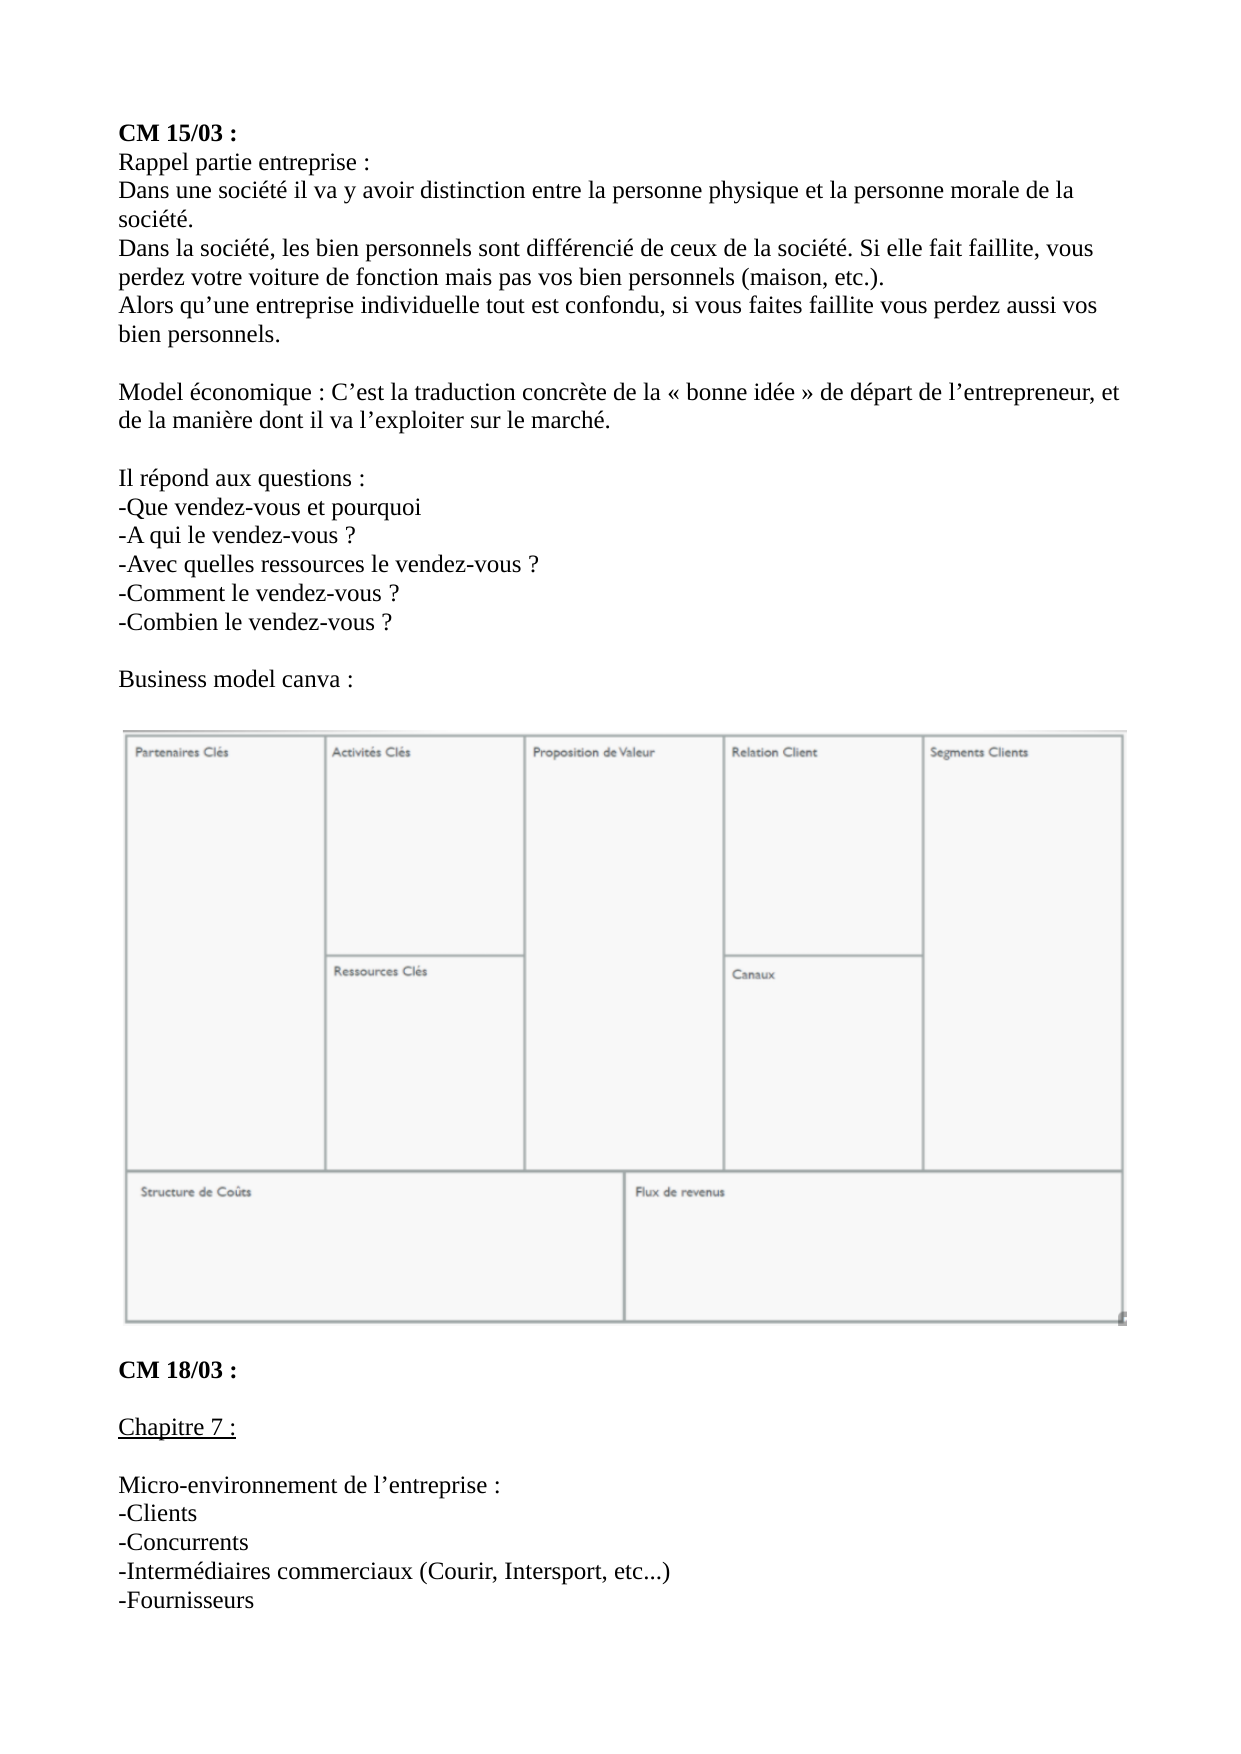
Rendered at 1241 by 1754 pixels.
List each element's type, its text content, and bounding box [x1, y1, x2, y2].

text -Intermédiaires commerciaux (Courir, Intersport, etc...) [118, 1556, 1122, 1585]
text Chapitre 7 : [118, 1412, 1122, 1441]
text Dans la société, les bien personnels sont différencié de ceux de la société. Si elle fait faillite, vous perdez votre voiture de fonction mais pas vos bien personnels (maison, etc.). [118, 233, 1122, 291]
text -A qui le vendez-vous ? [118, 521, 1122, 549]
picture [122, 730, 1127, 1326]
text Business model canva : [118, 664, 1122, 693]
text -Que vendez-vous et pourquoi [118, 492, 1122, 521]
text Il répond aux questions : [118, 463, 1122, 492]
text -Combien le vendez-vous ? [118, 607, 1122, 636]
text Model économique : C’est la traduction concrète de la « bonne idée » de départ de l’entrepreneur, et de la manière dont il va l’exploiter sur le marché. [118, 377, 1122, 434]
text -Fournisseurs [118, 1585, 1122, 1613]
text -Avec quelles ressources le vendez-vous ? [118, 549, 1122, 578]
text Dans une société il va y avoir distinction entre la personne physique et la personne morale de la société. [118, 176, 1122, 233]
text CM 18/03 : [118, 1355, 1122, 1383]
text Rappel partie entreprise : [118, 147, 1122, 176]
text Alors qu’une entreprise individuelle tout est confondu, si vous faites faillite vous perdez aussi vos bien personnels. [118, 291, 1122, 348]
text Micro-environnement de l’entreprise : [118, 1470, 1122, 1498]
text CM 15/03 : [118, 118, 1122, 147]
text -Comment le vendez-vous ? [118, 578, 1122, 607]
text -Concurrents [118, 1527, 1122, 1556]
text -Clients [118, 1498, 1122, 1527]
